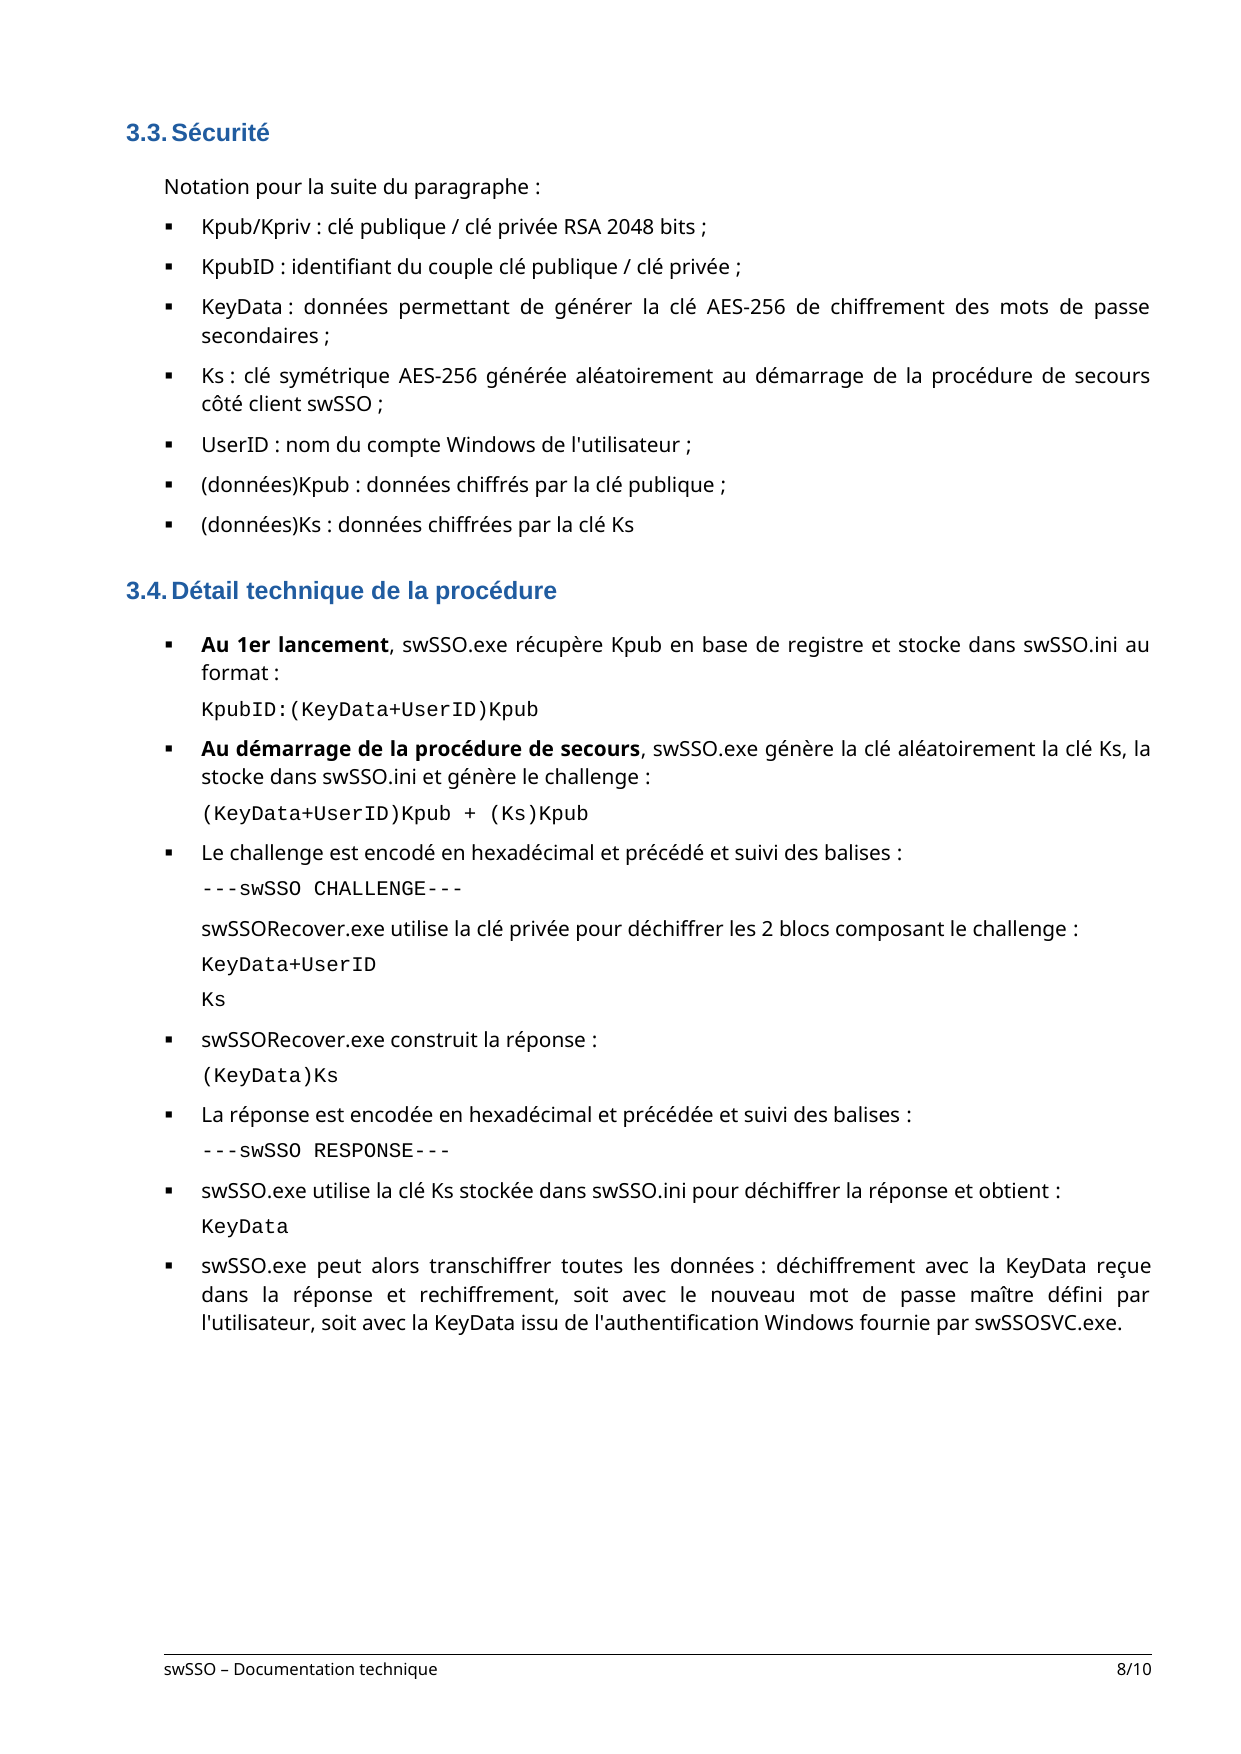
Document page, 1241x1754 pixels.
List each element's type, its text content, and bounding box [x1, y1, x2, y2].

list swSSORecover.exe construit la réponse : [164, 1025, 1152, 1053]
list Au 1er lancement, swSSO.exe récupère Kpub en base de registre et stocke dans swSSO.ini au format : [164, 630, 1152, 687]
list ---swSSO RESPONSE--- [164, 1141, 1152, 1164]
list swSSO.exe utilise la clé Ks stockée dans swSSO.ini pour déchiffrer la réponse et obtient : [164, 1176, 1152, 1204]
list KpubID : identifiant du couple clé publique / clé privée ; [164, 252, 1152, 281]
list (données)Ks : données chiffrées par la clé Ks [164, 510, 1152, 539]
list Ks [164, 989, 1152, 1013]
text Notation pour la suite du paragraphe : [164, 172, 1152, 200]
list KeyData [164, 1216, 1152, 1240]
subtitle Détail technique de la procédure [126, 576, 1152, 605]
list swSSORecover.exe utilise la clé privée pour déchiffrer les 2 blocs composant le challenge : [164, 914, 1152, 942]
list KeyData+UserID [164, 954, 1152, 977]
list (KeyData+UserID)Kpub + (Ks)Kpub [164, 803, 1152, 826]
list Ks : clé symétrique AES-256 générée aléatoirement au démarrage de la procédure de secours côté client swSSO ; [164, 361, 1152, 418]
list KpubID:(KeyData+UserID)Kpub [164, 698, 1152, 722]
list ---swSSO CHALLENGE--- [164, 878, 1152, 902]
subtitle Sécurité [126, 118, 1152, 147]
list UserID : nom du compte Windows de l'utilisateur ; [164, 430, 1152, 458]
list KeyData : données permettant de générer la clé AES-256 de chiffrement des mots de passe secondaires ; [164, 292, 1152, 349]
list swSSO.exe peut alors transchiffrer toutes les données : déchiffrement avec la KeyData reçue dans la réponse et rechiffrement, soit avec le nouveau mot de passe maître défini par l'utilisateur, soit avec la KeyData issu de l'authentification Windows fournie par swSSOSVC.exe. [164, 1252, 1152, 1337]
list Kpub/Kpriv : clé publique / clé privée RSA 2048 bits ; [164, 212, 1152, 241]
list La réponse est encodée en hexadécimal et précédée et suivi des balises : [164, 1100, 1152, 1129]
list Le challenge est encodé en hexadécimal et précédé et suivi des balises : [164, 838, 1152, 866]
list Au démarrage de la procédure de secours, swSSO.exe génère la clé aléatoirement la clé Ks, la stocke dans swSSO.ini et génère le challenge : [164, 734, 1152, 791]
list (KeyData)Ks [164, 1065, 1152, 1088]
list (données)Kpub : données chiffrés par la clé publique ; [164, 470, 1152, 498]
